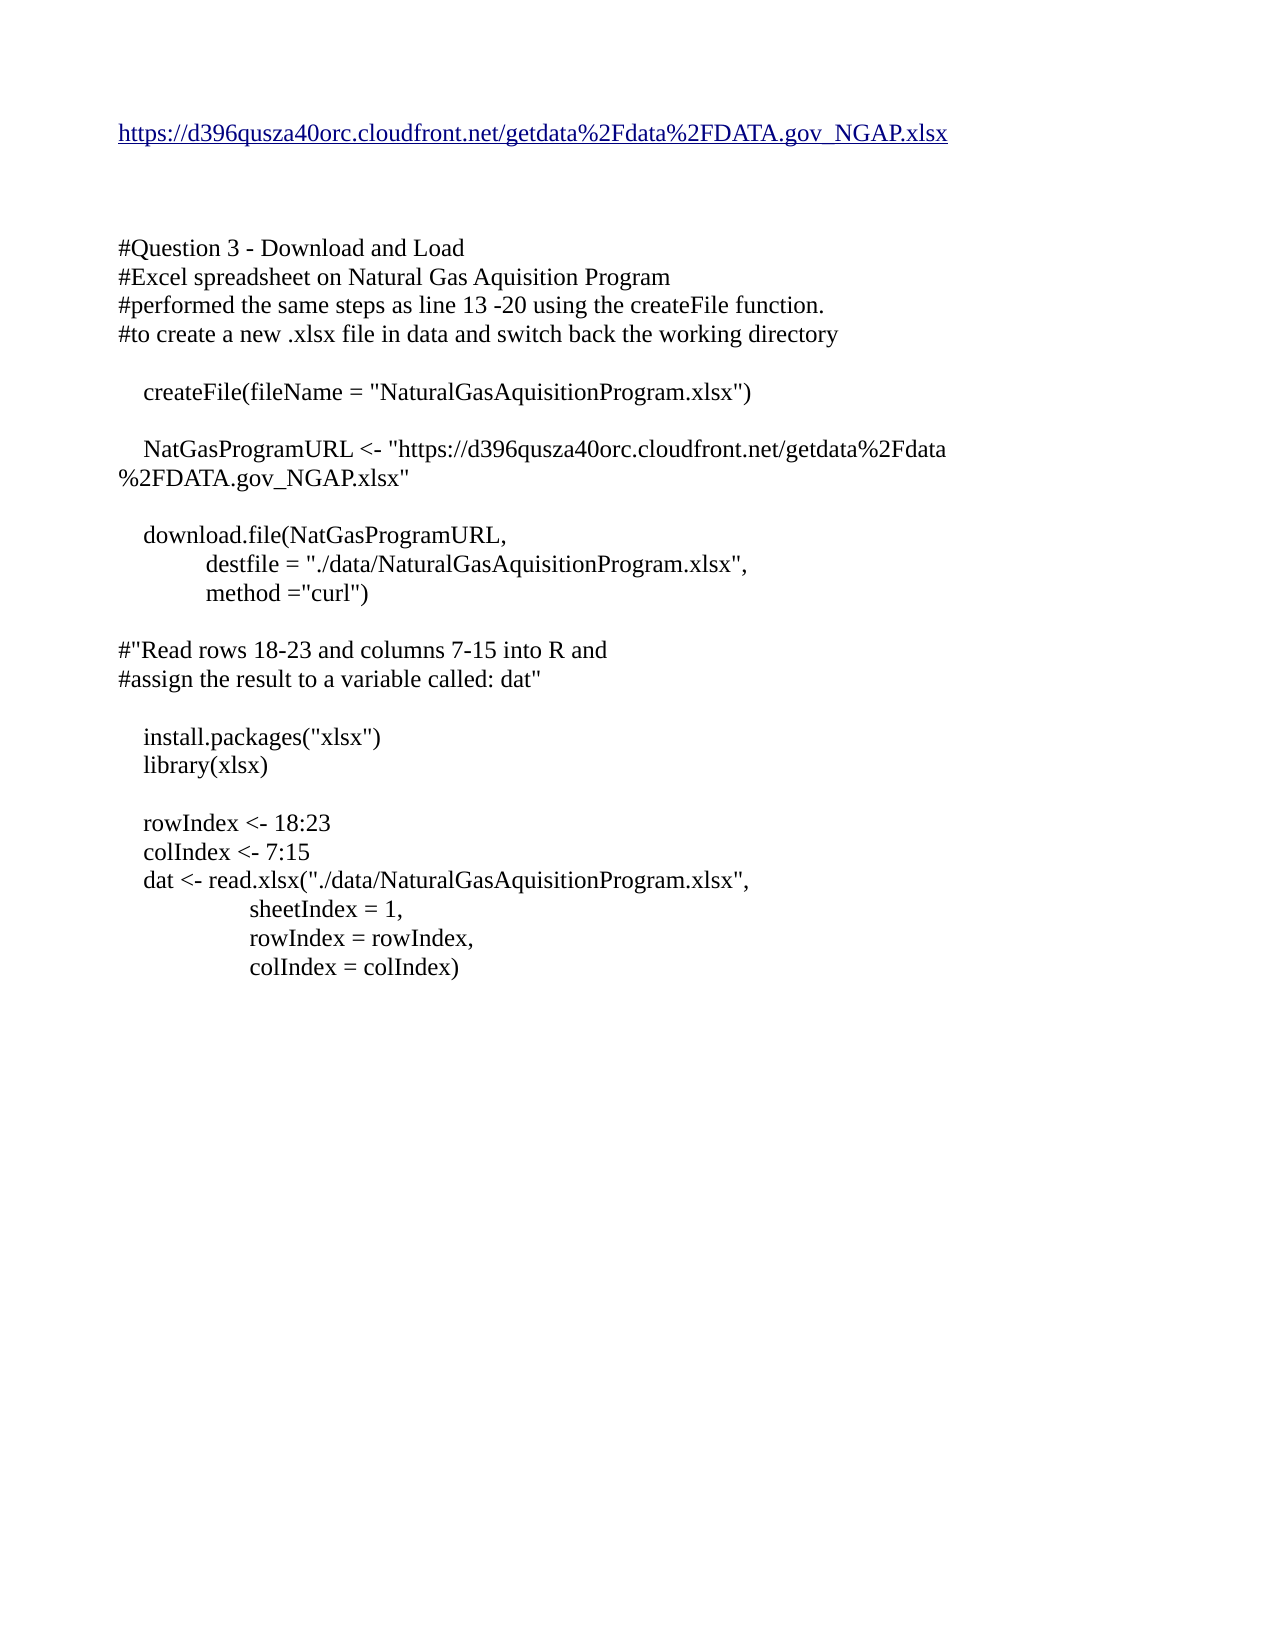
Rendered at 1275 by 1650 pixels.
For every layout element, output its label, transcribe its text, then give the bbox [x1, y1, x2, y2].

text #performed the same steps as line 13 -20 using the createFile function. [118, 291, 1157, 319]
text #assign the result to a variable called: dat" [118, 664, 1157, 693]
text #Excel spreadsheet on Natural Gas Aquisition Program [118, 262, 1157, 291]
text rowIndex = rowIndex, [118, 923, 1157, 952]
text https://d396qusza40orc.cloudfront.net/getdata%2Fdata%2FDATA.gov_NGAP.xlsx [118, 118, 1157, 147]
text #Question 3 - Download and Load [118, 233, 1157, 262]
text sheetIndex = 1, [118, 894, 1157, 923]
text #to create a new .xlsx file in data and switch back the working directory [118, 319, 1157, 348]
text install.packages("xlsx") [118, 722, 1157, 751]
text destfile = "./data/NaturalGasAquisitionProgram.xlsx", [118, 549, 1157, 578]
text #"Read rows 18-23 and columns 7-15 into R and [118, 636, 1157, 664]
text NatGasProgramURL <- "https://d396qusza40orc.cloudfront.net/getdata%2Fdata%2FDATA.gov_NGAP.xlsx" [118, 434, 1157, 492]
text colIndex <- 7:15 [118, 837, 1157, 866]
text createFile(fileName = "NaturalGasAquisitionProgram.xlsx") [118, 377, 1157, 406]
text method ="curl") [118, 578, 1157, 607]
text dat <- read.xlsx("./data/NaturalGasAquisitionProgram.xlsx", [118, 866, 1157, 894]
text colIndex = colIndex) [118, 952, 1157, 981]
text library(xlsx) [118, 751, 1157, 779]
text rowIndex <- 18:23 [118, 808, 1157, 837]
text download.file(NatGasProgramURL, [118, 521, 1157, 549]
